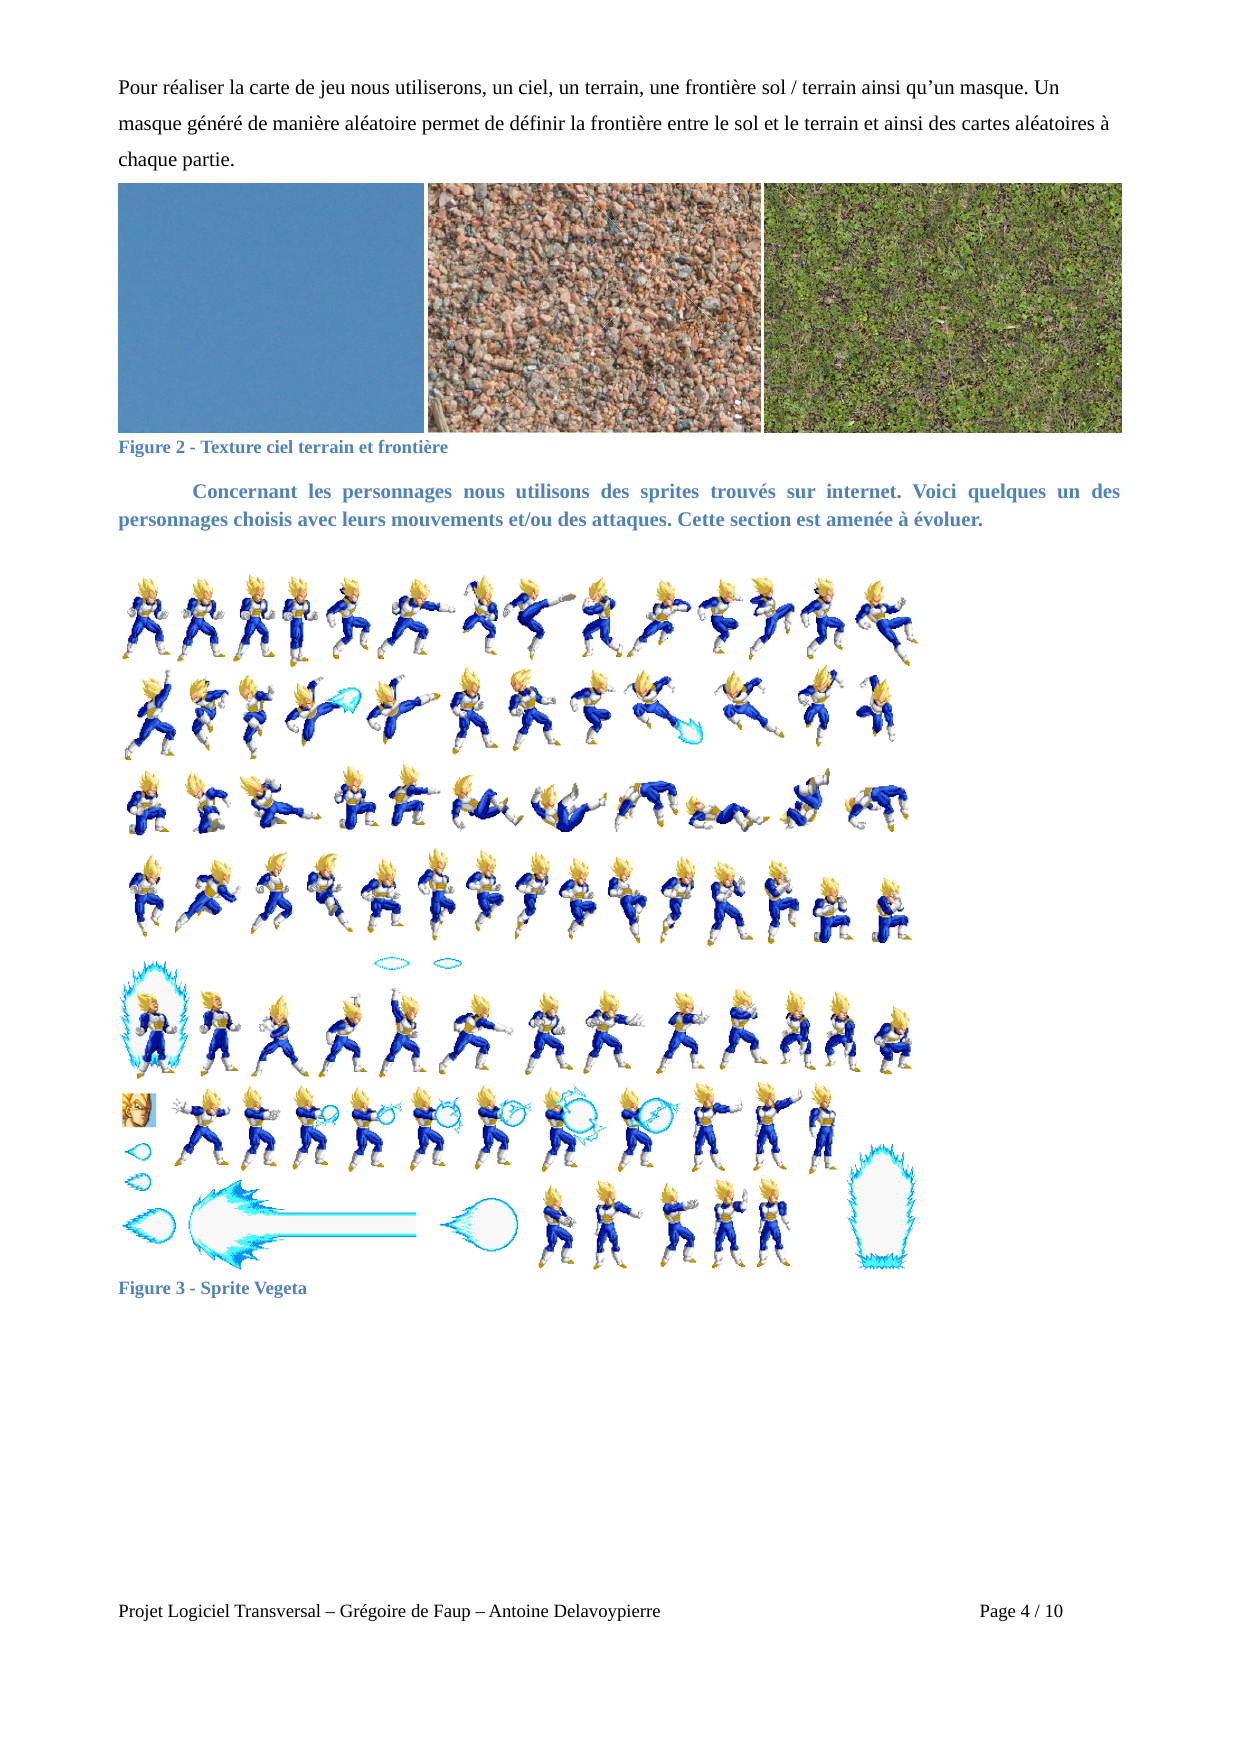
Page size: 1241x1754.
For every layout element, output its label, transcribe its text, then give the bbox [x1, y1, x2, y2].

text Figure 2 - Texture ciel terrain et frontière [118, 436, 1122, 458]
text Concernant les personnages nous utilisons des sprites trouvés sur internet. Voici quelques un des personnages choisis avec leurs mouvements et/ou des attaques. Cette section est amenée à évoluer. [118, 479, 1122, 531]
text Pour réaliser la carte de jeu nous utiliserons, un ciel, un terrain, une frontière sol / terrain ainsi qu’un masque. Un masque généré de manière aléatoire permet de définir la frontière entre le sol et le terrain et ainsi des cartes aléatoires à chaque partie. [118, 75, 1122, 171]
text Figure 3 - Sprite Vegeta [118, 1277, 1122, 1298]
picture [118, 183, 1122, 433]
picture [118, 574, 930, 1273]
